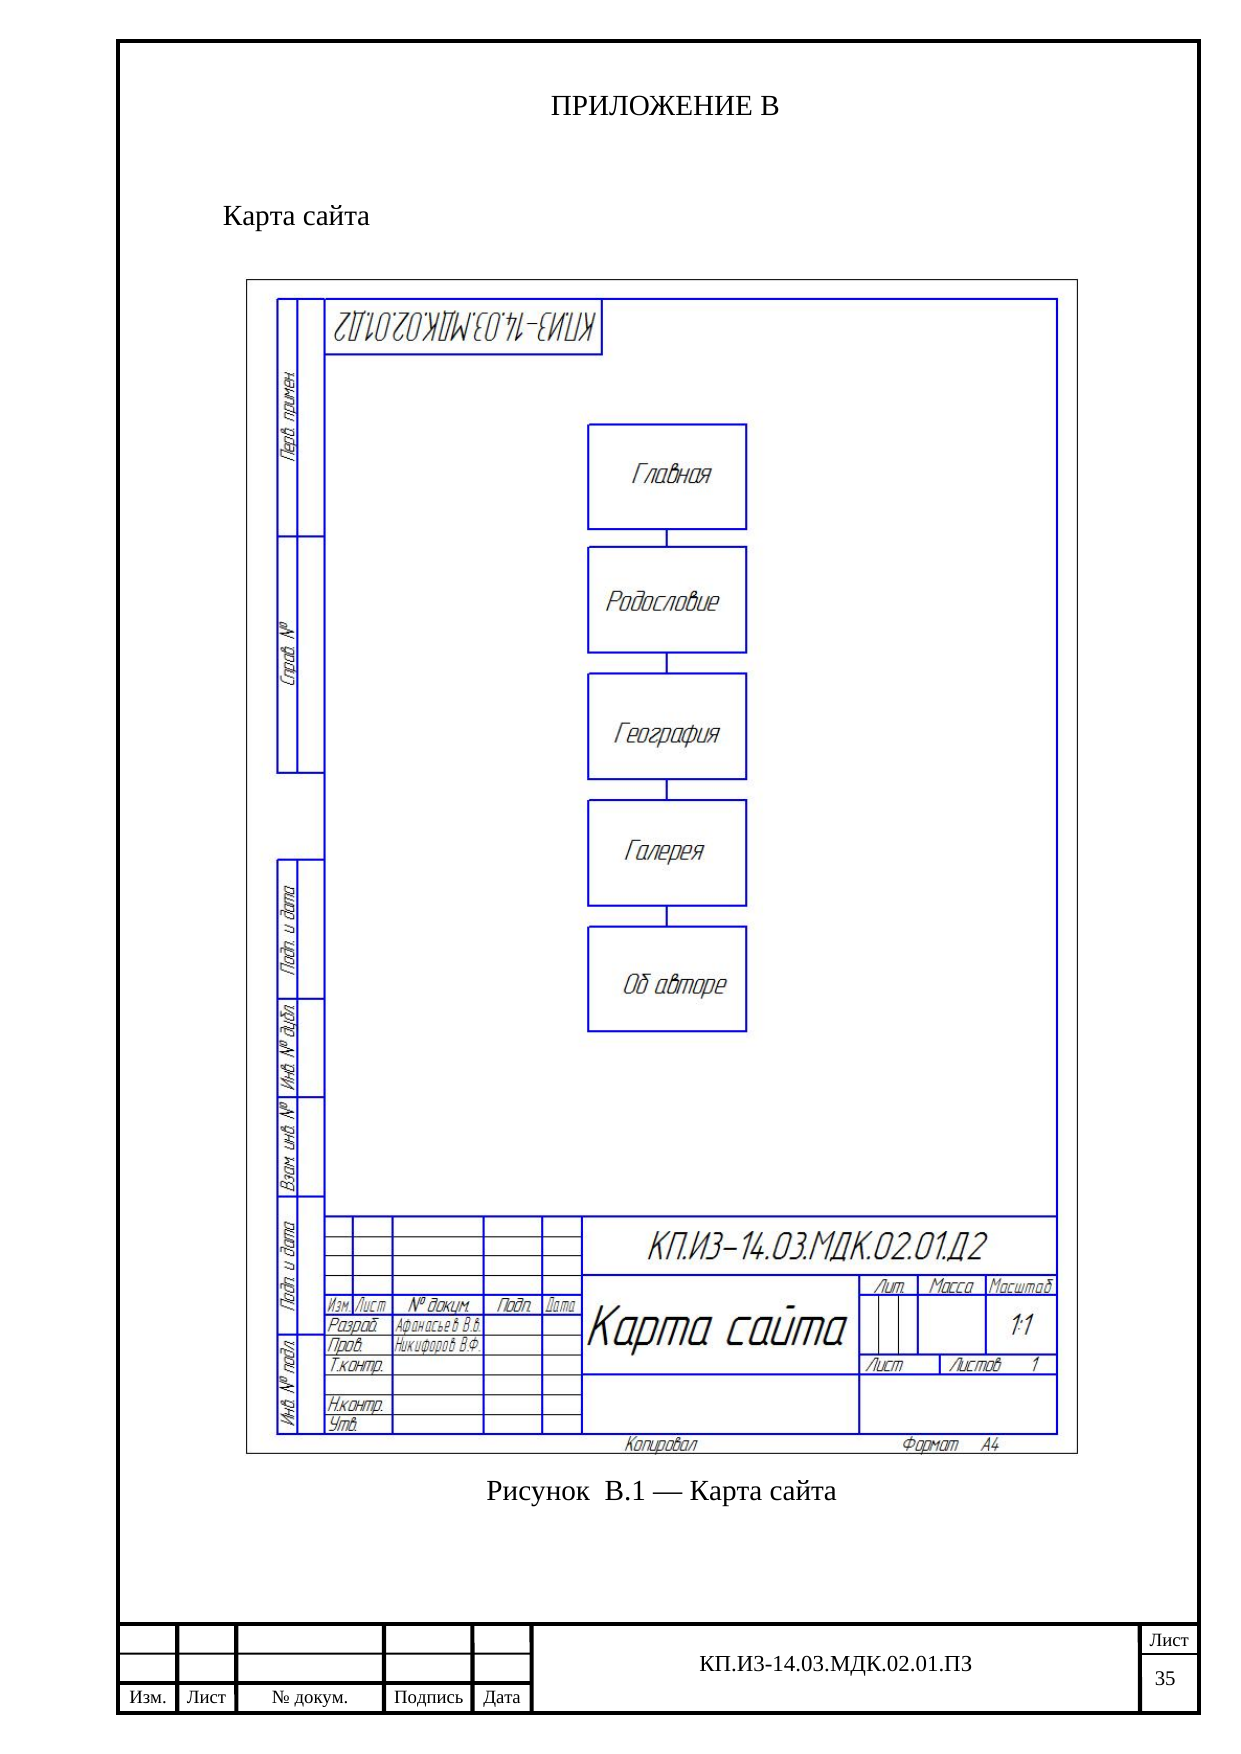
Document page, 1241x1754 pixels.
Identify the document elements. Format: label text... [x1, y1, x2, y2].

subtitle Карта сайта [148, 198, 1175, 231]
picture [244, 277, 1079, 1456]
subtitle Приложение В [148, 88, 1175, 122]
text Рисунок В.1 — Карта сайта [148, 278, 1175, 1506]
